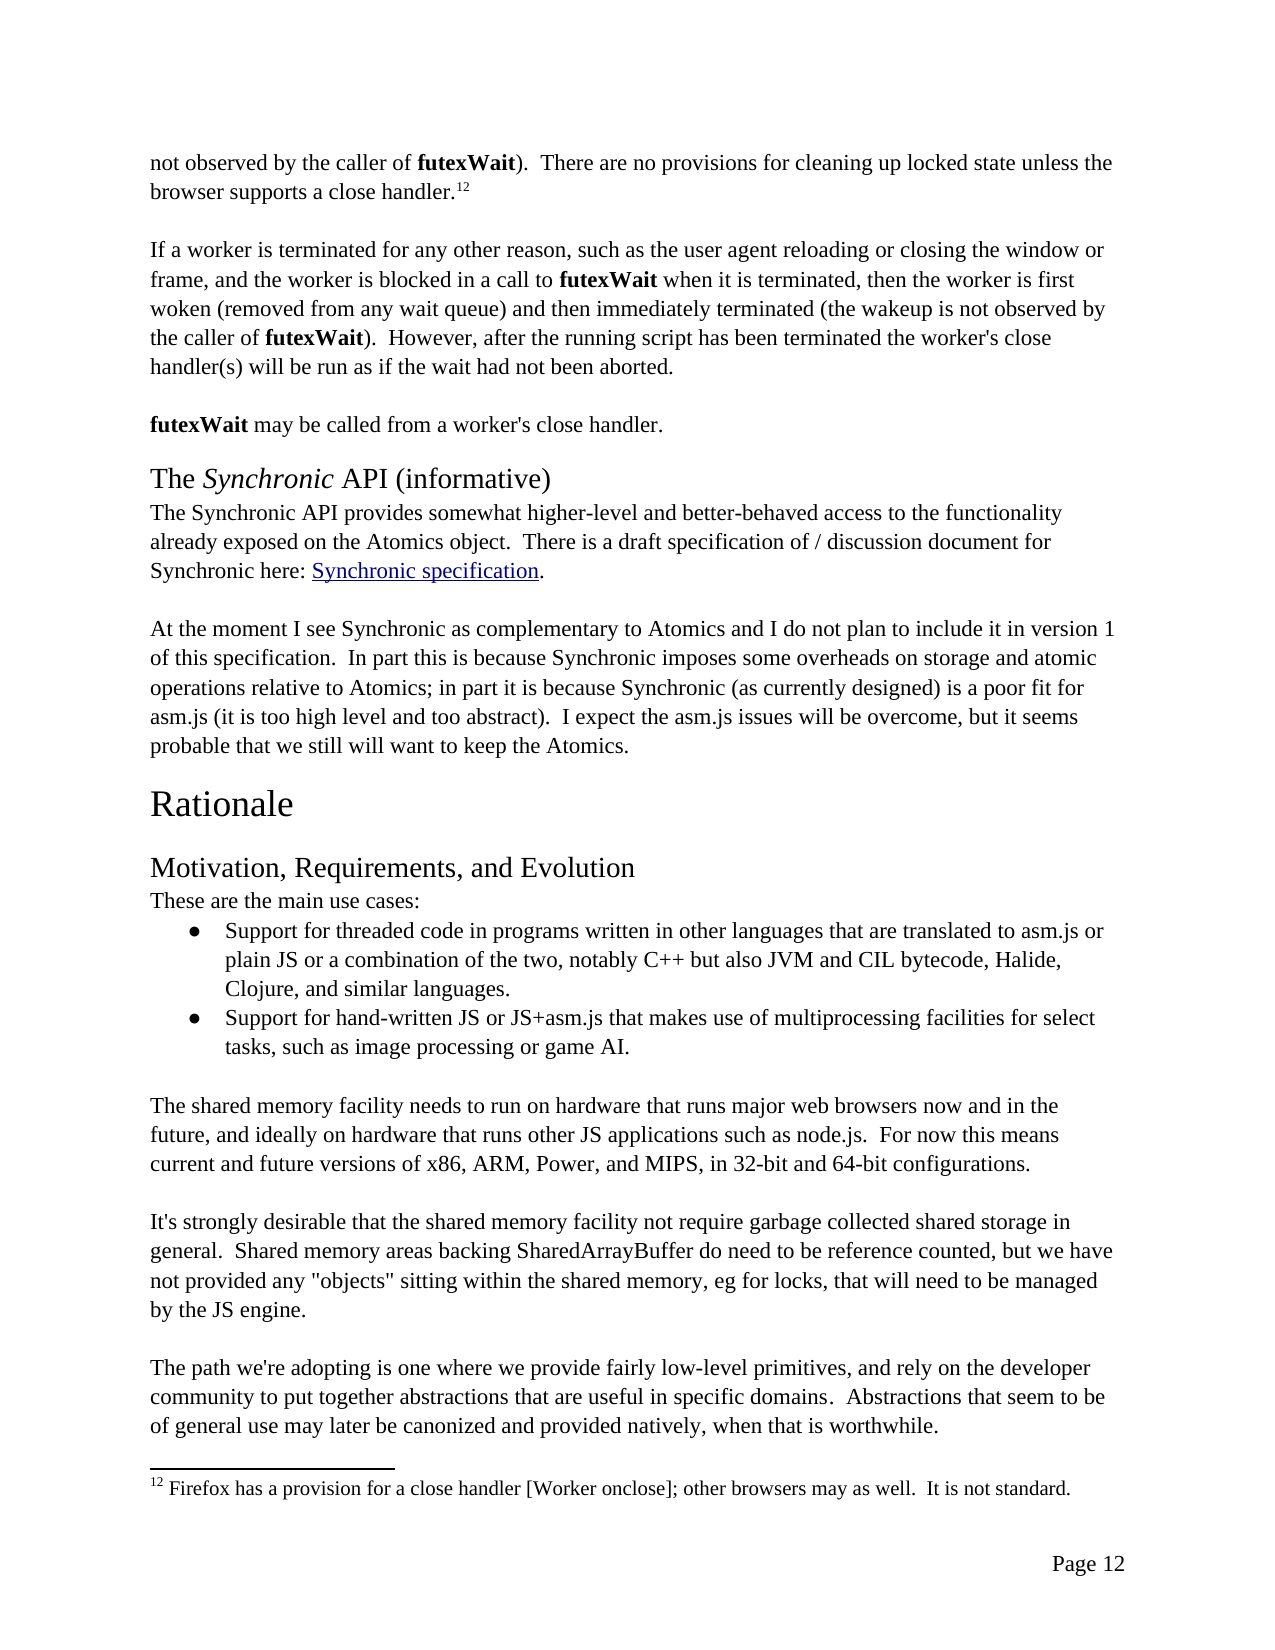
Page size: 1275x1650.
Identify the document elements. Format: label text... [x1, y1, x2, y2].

text The shared memory facility needs to run on hardware that runs major web browsers now and in the future, and ideally on hardware that runs other JS applications such as node.js. For now this means current and future versions of x86, ARM, Power, and MIPS, in 32-bit and 64-bit configurations. [150, 1093, 1125, 1176]
text It's strongly desirable that the shared memory facility not require garbage collected shared storage in general. Shared memory areas backing SharedArrayBuffer do need to be reference counted, but we have not provided any "objects" sitting within the shared memory, eg for locks, that will need to be managed by the JS engine. [150, 1209, 1125, 1322]
text At the moment I see Synchronic as complementary to Atomics and I do not plan to include it in version 1 of this specification. In part this is because Synchronic imposes some overheads on storage and atomic operations relative to Atomics; in part it is because Synchronic (as currently designed) is a poor fit for asm.js (it is too high level and too abstract). I expect the asm.js issues will be overcome, but it seems probable that we still will want to keep the Atomics. [150, 616, 1125, 758]
text not observed by the caller of futexWait). There are no provisions for cleaning up locked state unless the browser supports a close handler. [150, 150, 1125, 204]
text Firefox has a provision for a close handler [Worker onclose]; other browsers may as well. It is not standard. [150, 1474, 1125, 1500]
list Support for hand-written JS or JS+asm.js that makes use of multiprocessing facilities for select tasks, such as image processing or game AI. [187, 1005, 1125, 1060]
text The Synchronic API provides somewhat higher-level and better-behaved access to the functionality already exposed on the Atomics object. There is a draft specification of / discussion document for Synchronic here: Synchronic specification. [150, 499, 1125, 583]
subtitle Motivation, Requirements, and Evolution [150, 851, 1125, 884]
text futexWait may be called from a worker's close handler. [150, 412, 1125, 438]
text If a worker is terminated for any other reason, such as the user agent reloading or closing the window or frame, and the worker is blocked in a call to futexWait when it is terminated, then the worker is first woken (removed from any wait queue) and then immediately terminated (the wakeup is not observed by the caller of futexWait). However, after the running script has been terminated the worker's close handler(s) will be run as if the wait had not been aborted. [150, 237, 1125, 379]
subtitle Rationale [150, 783, 1125, 824]
subtitle The Synchronic API (informative) [150, 462, 1125, 495]
text These are the main use cases: [150, 888, 1125, 914]
list Support for threaded code in programs written in other languages that are translated to asm.js or plain JS or a combination of the two, notably C++ but also JVM and CIL bytecode, Halide, Clojure, and similar languages. [187, 918, 1125, 1001]
text The path we're adopting is one where we provide fairly low-level primitives, and rely on the developer community to put together abstractions that are useful in specific domains. Abstractions that seem to be of general use may later be canonized and provided natively, when that is worthwhile. [150, 1355, 1125, 1439]
